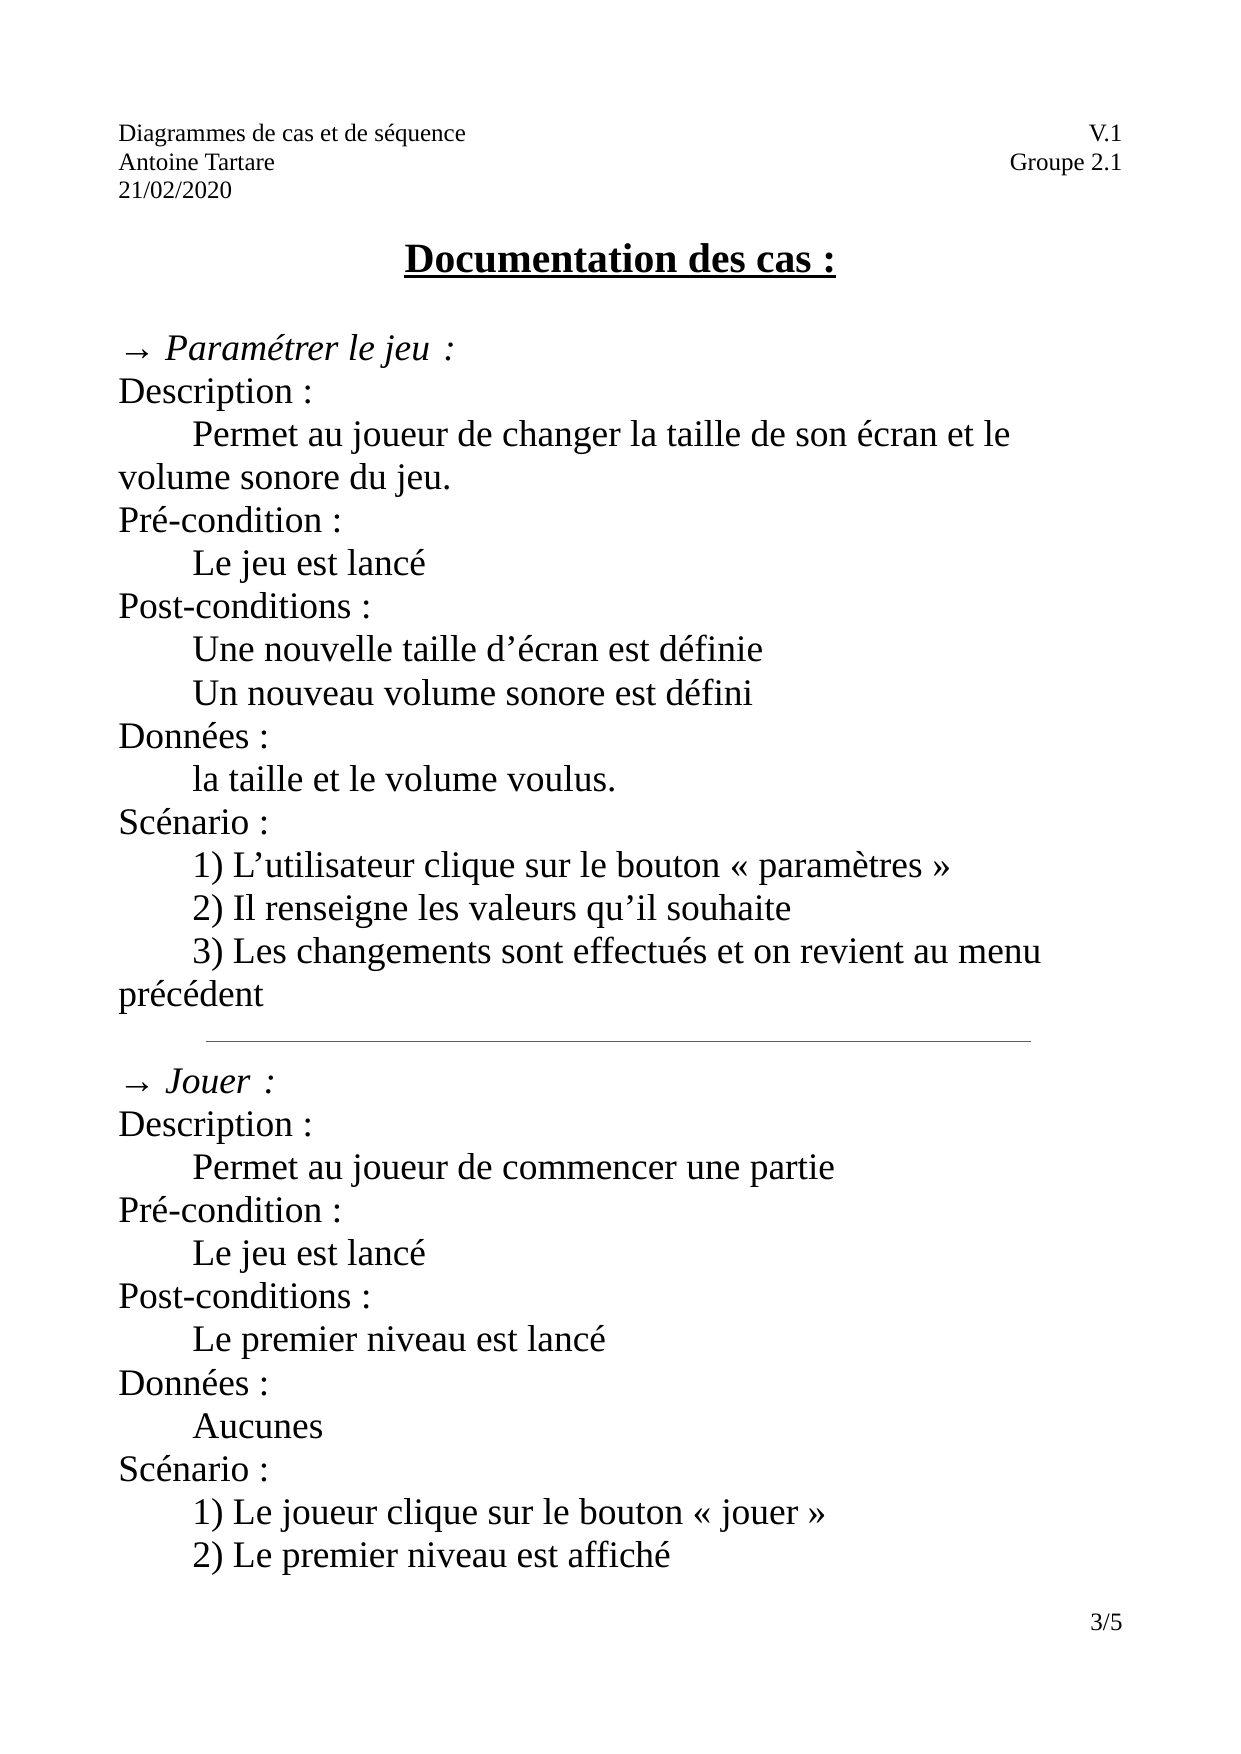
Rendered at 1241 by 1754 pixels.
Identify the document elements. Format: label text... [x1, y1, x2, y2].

text → Paramétrer le jeu : [118, 282, 1122, 368]
text Un nouveau volume sonore est défini [118, 670, 1122, 713]
text 1) L’utilisateur clique sur le bouton « paramètres » [118, 842, 1122, 886]
text Description : [118, 1101, 1122, 1144]
text Données : la taille et le volume voulus. [118, 713, 1122, 799]
text Le premier niveau est lancé [118, 1317, 1122, 1360]
text 1) Le joueur clique sur le bouton « jouer » [118, 1489, 1122, 1532]
text Scénario : [118, 799, 1122, 842]
text Permet au joueur de changer la taille de son écran et le volume sonore du jeu. [118, 411, 1122, 497]
text Post-conditions : [118, 584, 1122, 627]
text Documentation des cas : [118, 234, 1122, 282]
text Pré-condition : [118, 497, 1122, 541]
text Description : [118, 368, 1122, 411]
text Pré-condition : [118, 1187, 1122, 1231]
text Scénario : [118, 1446, 1122, 1489]
text 3) Les changements sont effectués et on revient au menu précédent [118, 929, 1122, 1015]
text Post-conditions : [118, 1274, 1122, 1317]
text 2) Le premier niveau est affiché [118, 1532, 1122, 1576]
text Le jeu est lancé [118, 1231, 1122, 1274]
text → Jouer : [118, 1058, 1122, 1101]
text 2) Il renseigne les valeurs qu’il souhaite [118, 886, 1122, 929]
text Permet au joueur de commencer une partie [118, 1144, 1122, 1187]
text Une nouvelle taille d’écran est définie [118, 627, 1122, 670]
text Le jeu est lancé [118, 541, 1122, 584]
text Données : [118, 1360, 1122, 1403]
text Aucunes [118, 1403, 1122, 1446]
